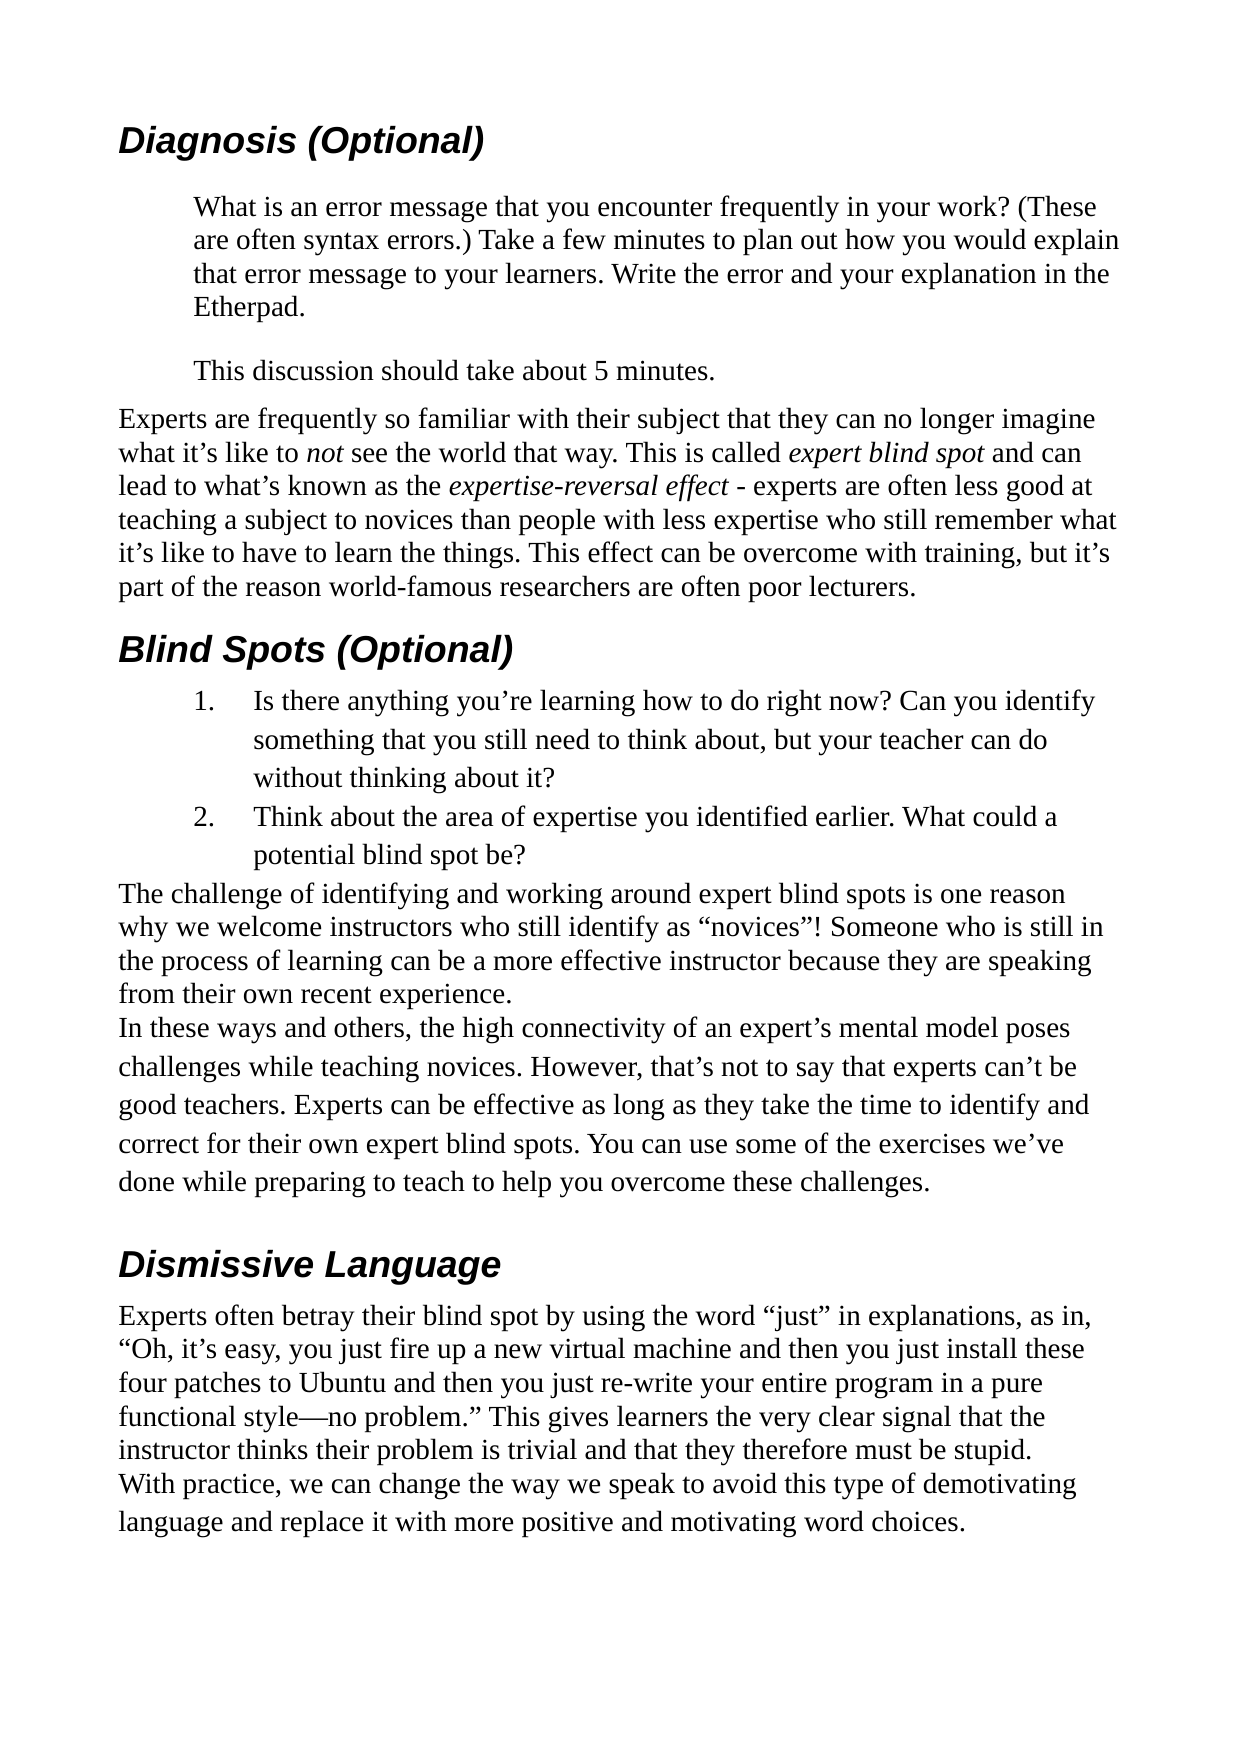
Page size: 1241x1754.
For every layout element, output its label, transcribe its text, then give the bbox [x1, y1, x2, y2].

text What is an error message that you encounter frequently in your work? (These are often syntax errors.) Take a few minutes to plan out how you would explain that error message to your learners. Write the error and your explanation in the Etherpad. [193, 189, 1122, 323]
text The challenge of identifying and working around expert blind spots is one reason why we welcome instructors who still identify as “novices”! Someone who is still in the process of learning can be a more effective instructor because they are speaking from their own recent experience. [118, 876, 1122, 1010]
text Experts are frequently so familiar with their subject that they can no longer imagine what it’s like to not see the world that way. This is called expert blind spot and can lead to what’s known as the expertise-reversal effect - experts are often less good at teaching a subject to novices than people with less expertise who still remember what it’s like to have to learn the things. This effect can be overcome with training, but it’s part of the reason world-famous researchers are often poor lecturers. [118, 401, 1122, 603]
subtitle Diagnosis (Optional) [118, 118, 1122, 161]
text Experts often betray their blind spot by using the word “just” in explanations, as in, “Oh, it’s easy, you just fire up a new virtual machine and then you just install these four patches to Ubuntu and then you just re-write your entire program in a pure functional style—no problem.” This gives learners the very clear signal that the instructor thinks their problem is trivial and that they therefore must be stupid. [118, 1298, 1122, 1466]
list Is there anything you’re learning how to do right now? Can you identify something that you still need to think about, but your teacher can do without thinking about it? [193, 683, 1122, 794]
subtitle Dismissive Language [118, 1242, 1122, 1286]
text This discussion should take about 5 minutes. [193, 353, 1122, 386]
subtitle Blind Spots (Optional) [118, 628, 1122, 671]
text In these ways and others, the high connectivity of an expert’s mental model poses challenges while teaching novices. However, that’s not to say that experts can’t be good teachers. Experts can be effective as long as they take the time to identify and correct for their own expert blind spots. You can use some of the exercises we’ve done while preparing to teach to help you overcome these challenges. [118, 1010, 1122, 1198]
text With practice, we can change the way we speak to avoid this type of demotivating language and replace it with more positive and motivating word choices. [118, 1466, 1122, 1538]
list Think about the area of expertise you identified earlier. What could a potential blind spot be? [193, 799, 1122, 871]
